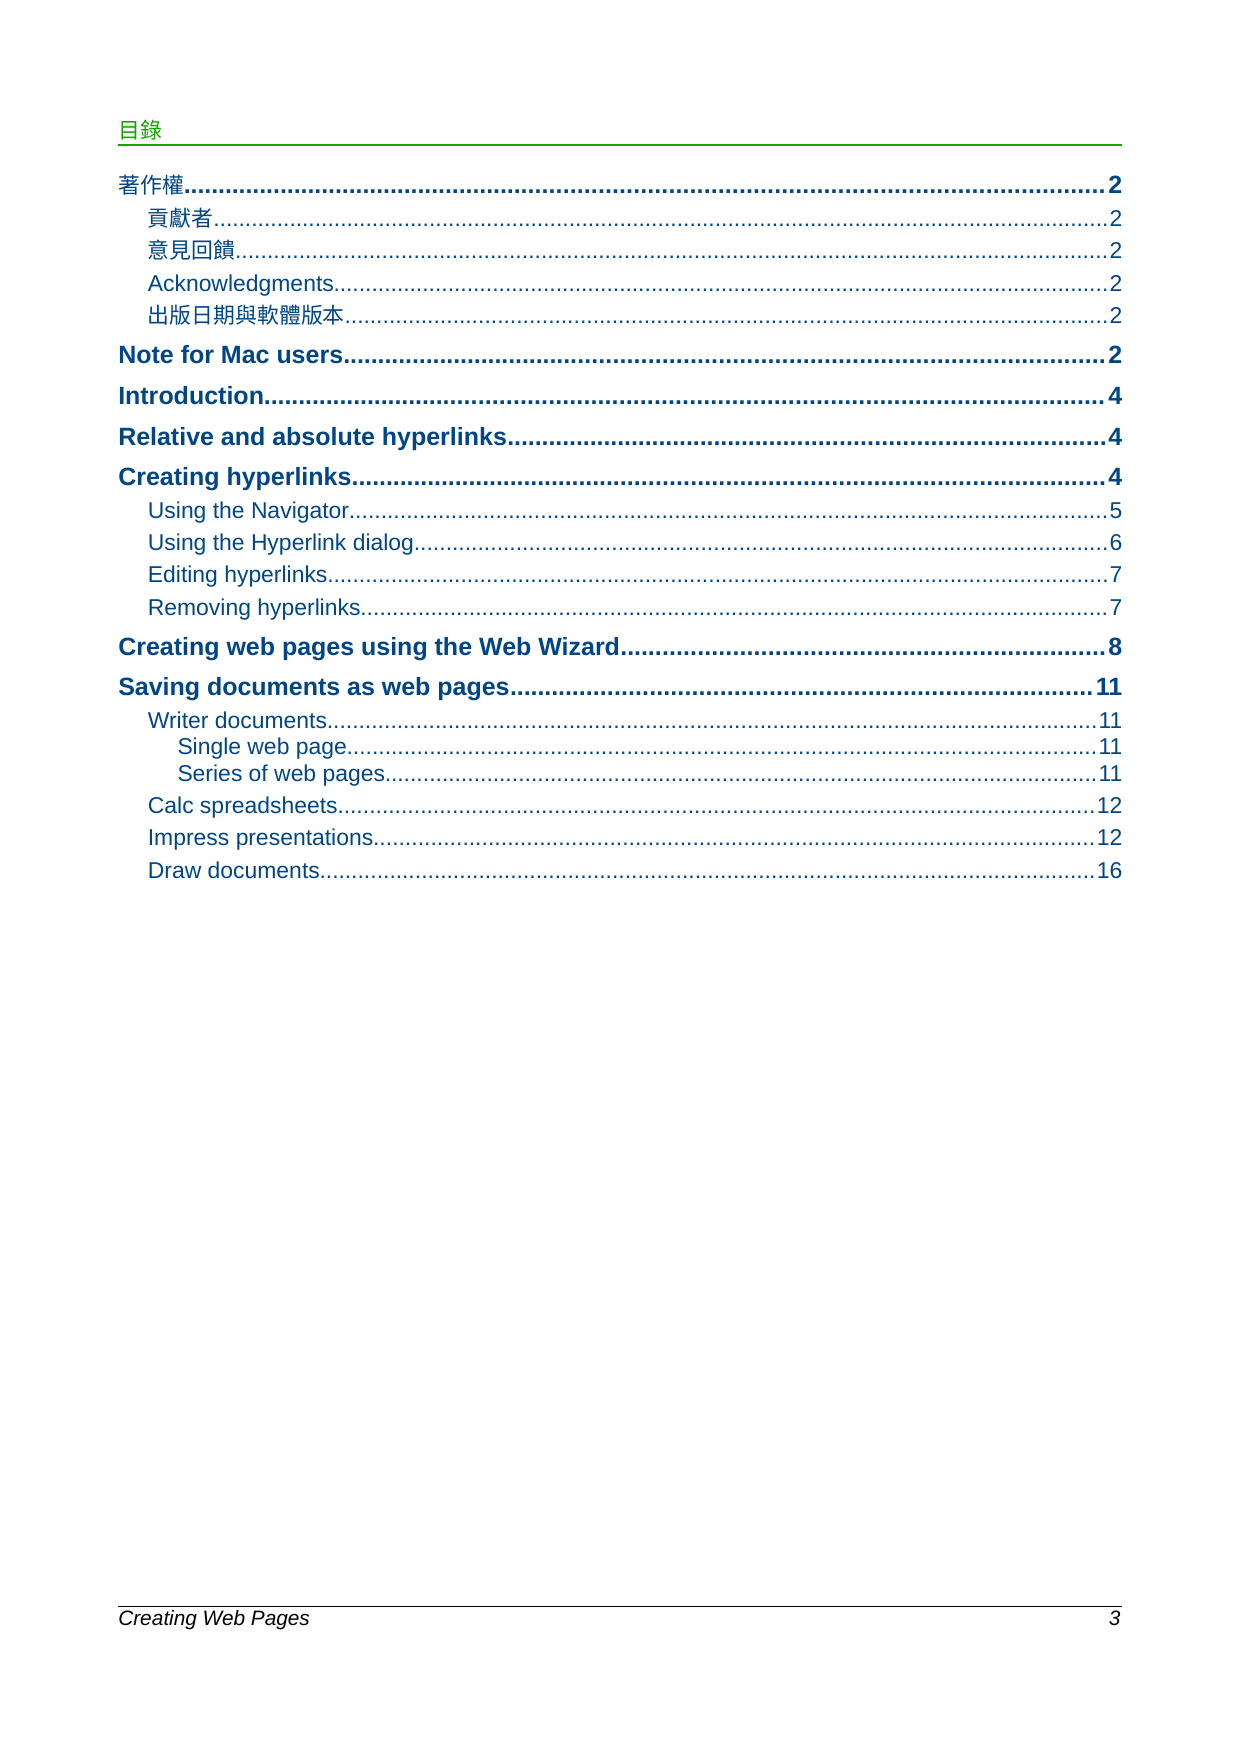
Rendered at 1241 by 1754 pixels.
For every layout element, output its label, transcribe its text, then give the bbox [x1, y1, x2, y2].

text Using the Navigator 5 [148, 497, 1122, 523]
text Introduction 4 [118, 381, 1122, 410]
text 出版日期與軟體版本 2 [148, 302, 1122, 329]
text Calc spreadsheets 12 [148, 792, 1122, 818]
text Using the Hyperlink dialog 6 [148, 529, 1122, 555]
text 意見回饋 2 [148, 237, 1122, 264]
text 貢獻者 2 [148, 204, 1122, 231]
text Impress presentations 12 [148, 824, 1122, 851]
text Draw documents 16 [148, 857, 1122, 883]
text Writer documents 11 [148, 707, 1122, 733]
text Editing hyperlinks 7 [148, 561, 1122, 588]
text Saving documents as web pages 11 [118, 672, 1122, 701]
text 著作權 2 [118, 170, 1122, 199]
text Removing hyperlinks 7 [148, 594, 1122, 620]
text Creating web pages using the Web Wizard 8 [118, 632, 1122, 661]
text Single web page 11 [177, 733, 1122, 760]
text Acknowledgments 2 [148, 270, 1122, 296]
text Creating hyperlinks 4 [118, 462, 1122, 491]
text Relative and absolute hyperlinks 4 [118, 422, 1122, 450]
text Series of web pages 11 [177, 760, 1122, 786]
text Note for Mac users 2 [118, 341, 1122, 369]
text 目錄 [118, 118, 1122, 144]
